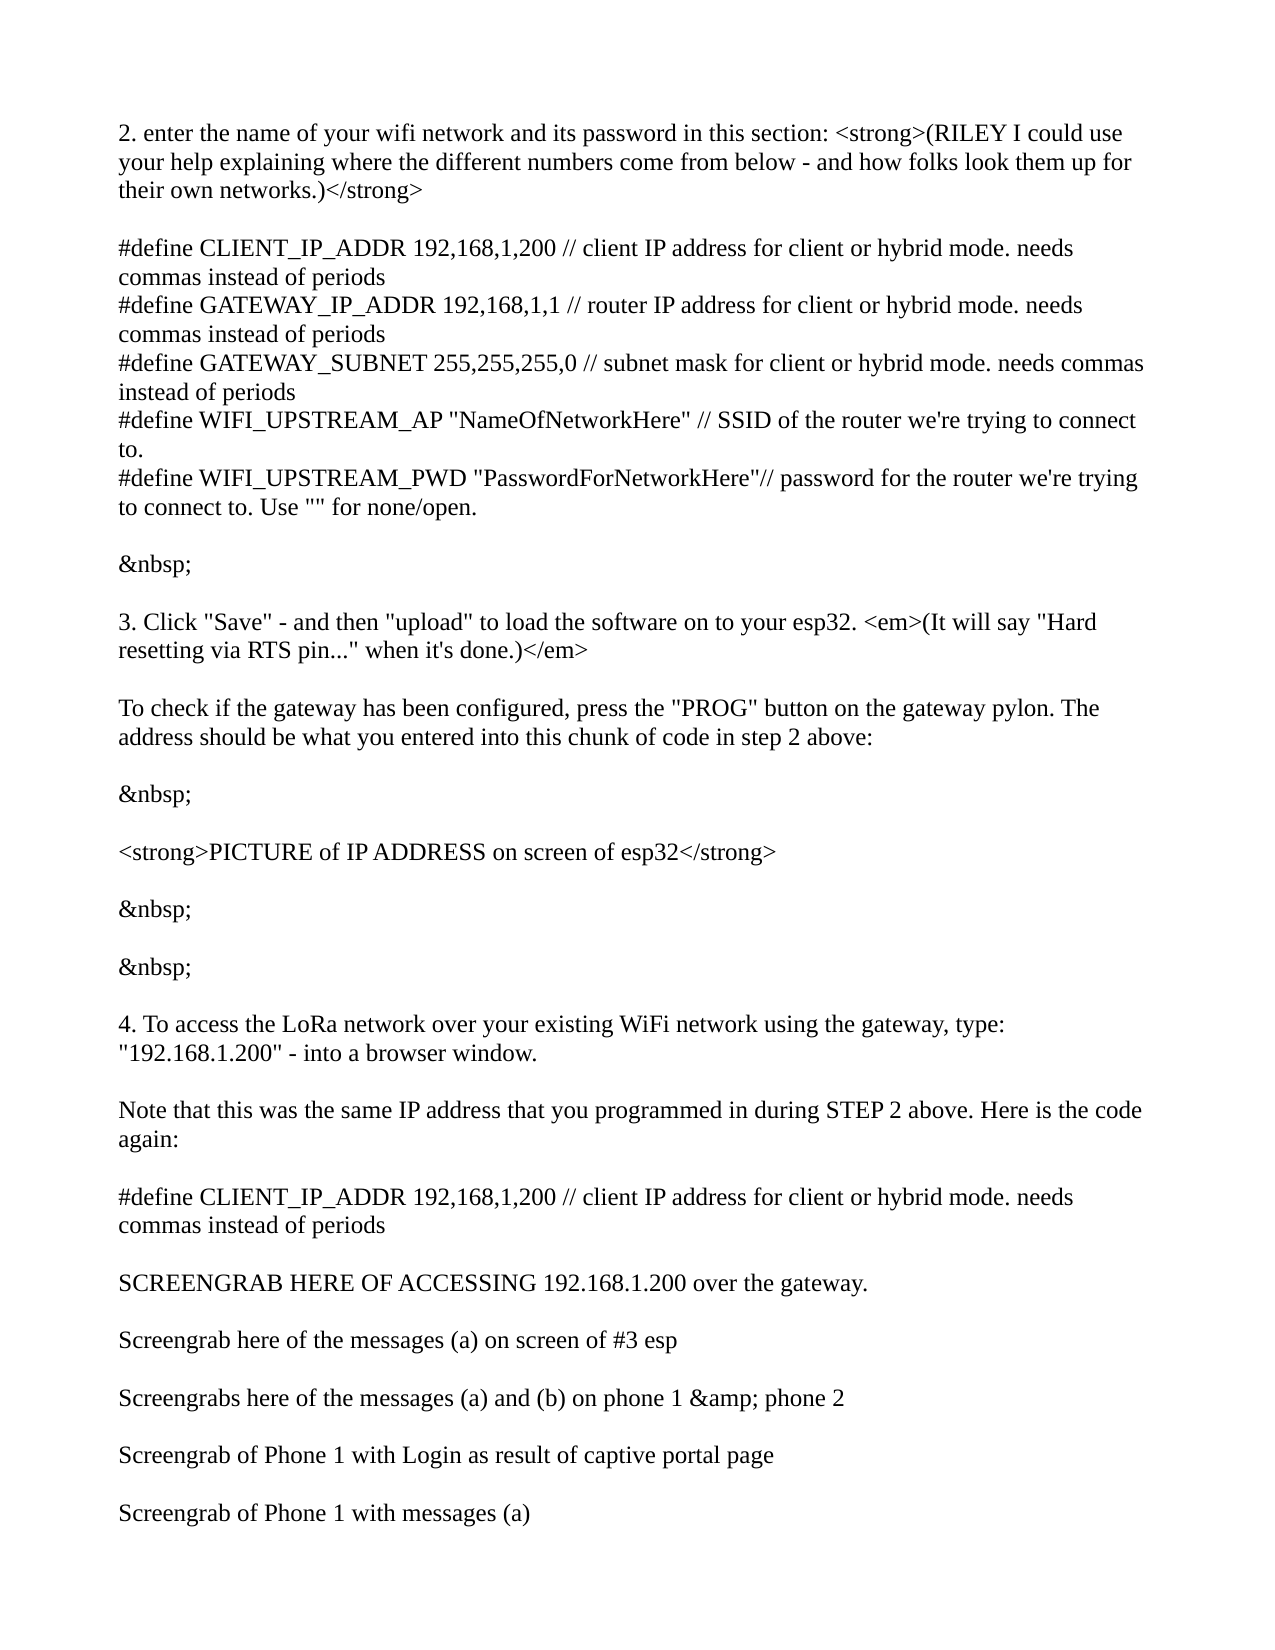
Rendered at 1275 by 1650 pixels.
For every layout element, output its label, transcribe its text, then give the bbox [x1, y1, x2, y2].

text 2. enter the name of your wifi network and its password in this section: <strong>(RILEY I could use your help explaining where the different numbers come from below - and how folks look them up for their own networks.)</strong> [118, 118, 1157, 204]
text 3. Click "Save" - and then "upload" to load the software on to your esp32. <em>(It will say "Hard resetting via RTS pin..." when it's done.)</em> [118, 607, 1157, 664]
text &nbsp; [118, 894, 1157, 923]
text #define WIFI_UPSTREAM_PWD "PasswordForNetworkHere"// password for the router we're trying to connect to. Use "" for none/open. [118, 463, 1157, 521]
text SCREENGRAB HERE OF ACCESSING 192.168.1.200 over the gateway. [118, 1268, 1157, 1297]
text <strong>PICTURE of IP ADDRESS on screen of esp32</strong> [118, 837, 1157, 866]
text &nbsp; [118, 952, 1157, 981]
text #define CLIENT_IP_ADDR 192,168,1,200 // client IP address for client or hybrid mode. needs commas instead of periods [118, 1182, 1157, 1239]
text #define GATEWAY_IP_ADDR 192,168,1,1 // router IP address for client or hybrid mode. needs commas instead of periods [118, 291, 1157, 348]
text Screengrab of Phone 1 with Login as result of captive portal page [118, 1441, 1157, 1469]
text #define GATEWAY_SUBNET 255,255,255,0 // subnet mask for client or hybrid mode. needs commas instead of periods [118, 348, 1157, 406]
text &nbsp; [118, 779, 1157, 808]
text Screengrab of Phone 1 with messages (a) [118, 1498, 1157, 1527]
text To check if the gateway has been configured, press the "PROG" button on the gateway pylon. The address should be what you entered into this chunk of code in step 2 above: [118, 693, 1157, 751]
text #define WIFI_UPSTREAM_AP "NameOfNetworkHere" // SSID of the router we're trying to connect to. [118, 406, 1157, 463]
text Screengrabs here of the messages (a) and (b) on phone 1 &amp; phone 2 [118, 1383, 1157, 1412]
text #define CLIENT_IP_ADDR 192,168,1,200 // client IP address for client or hybrid mode. needs commas instead of periods [118, 233, 1157, 291]
text &nbsp; [118, 549, 1157, 578]
text Screengrab here of the messages (a) on screen of #3 esp [118, 1326, 1157, 1354]
text Note that this was the same IP address that you programmed in during STEP 2 above. Here is the code again: [118, 1096, 1157, 1153]
text 4. To access the LoRa network over your existing WiFi network using the gateway, type: "192.168.1.200" - into a browser window. [118, 1009, 1157, 1067]
